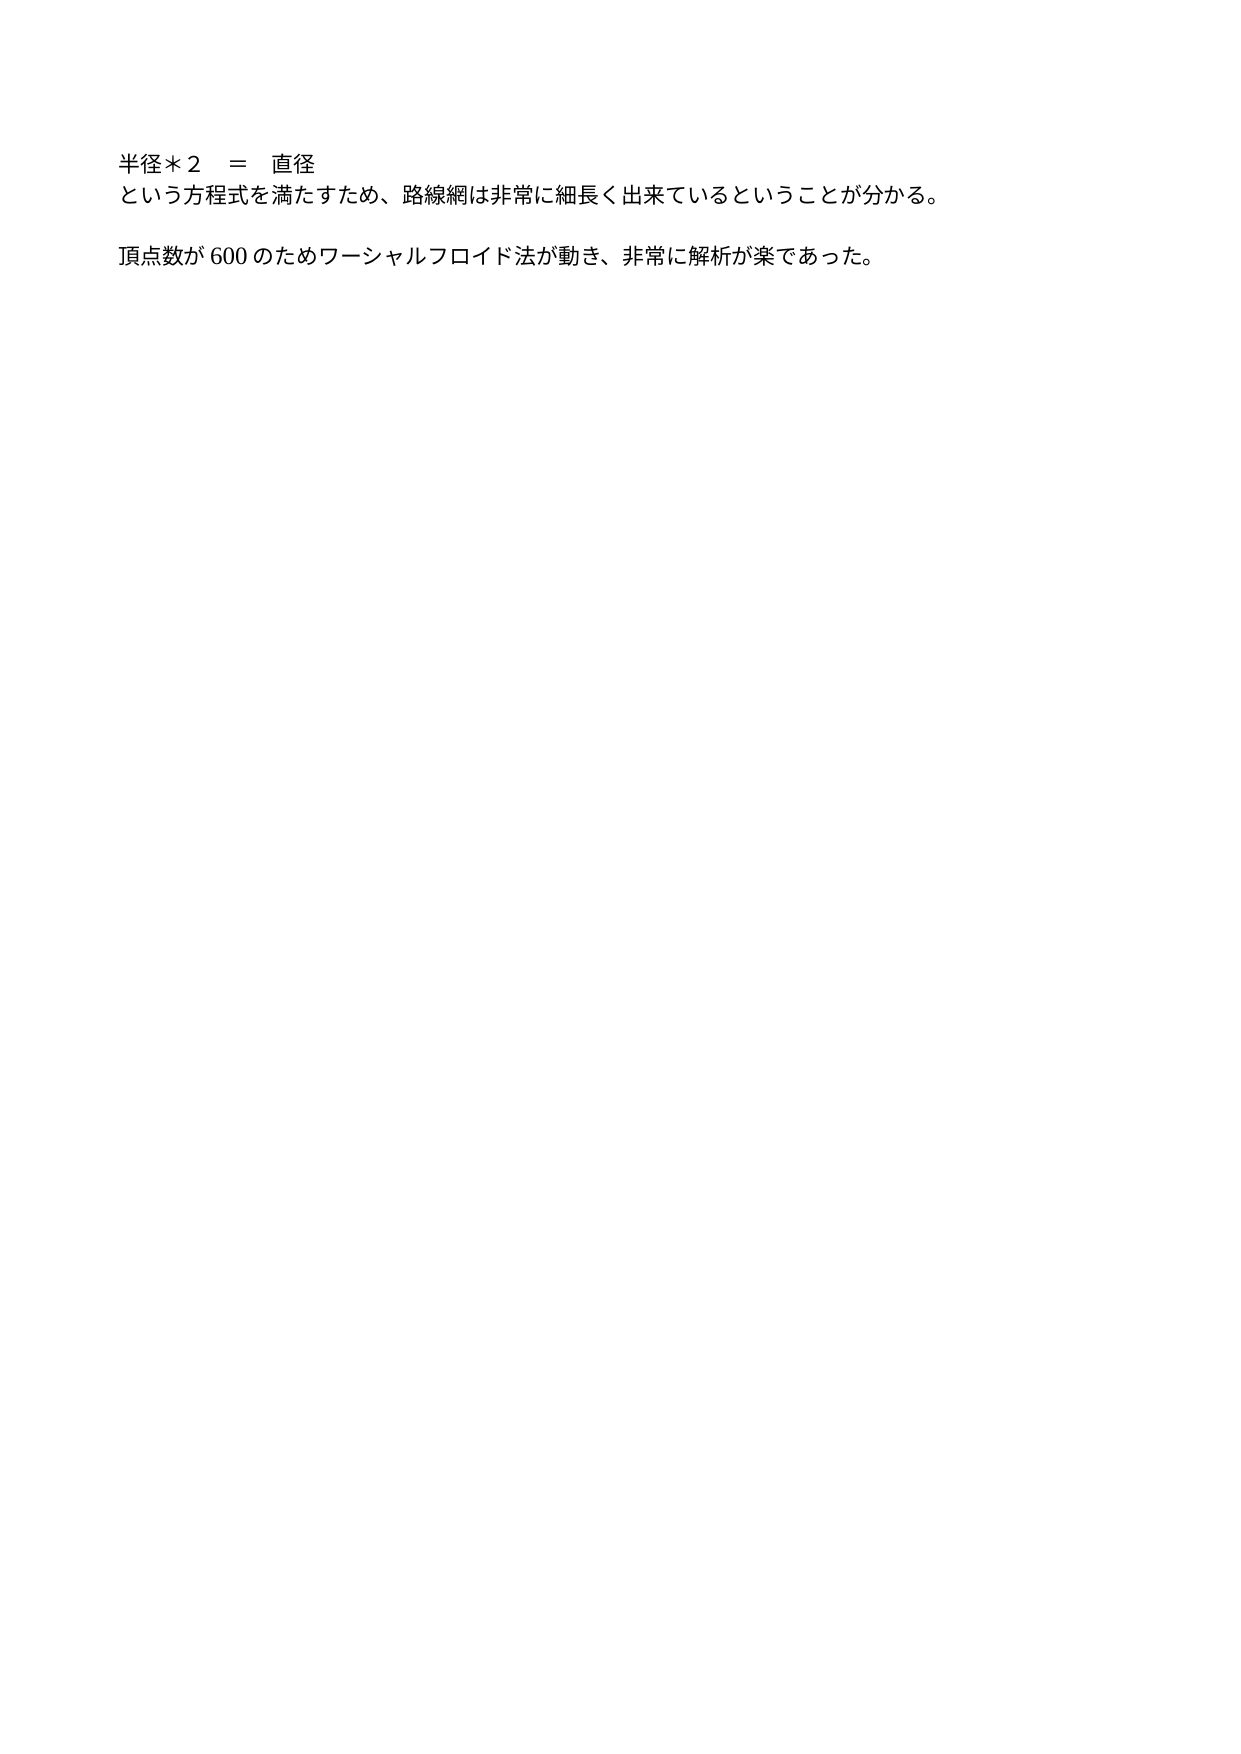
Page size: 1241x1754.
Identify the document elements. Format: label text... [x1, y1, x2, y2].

text 半径＊２ ＝ 直径 [118, 147, 1122, 178]
text 頂点数が600のためワーシャルフロイド法が動き、非常に解析が楽であった。 [118, 239, 1122, 271]
text という方程式を満たすため、路線網は非常に細長く出来ているということが分かる。 [118, 178, 1122, 210]
